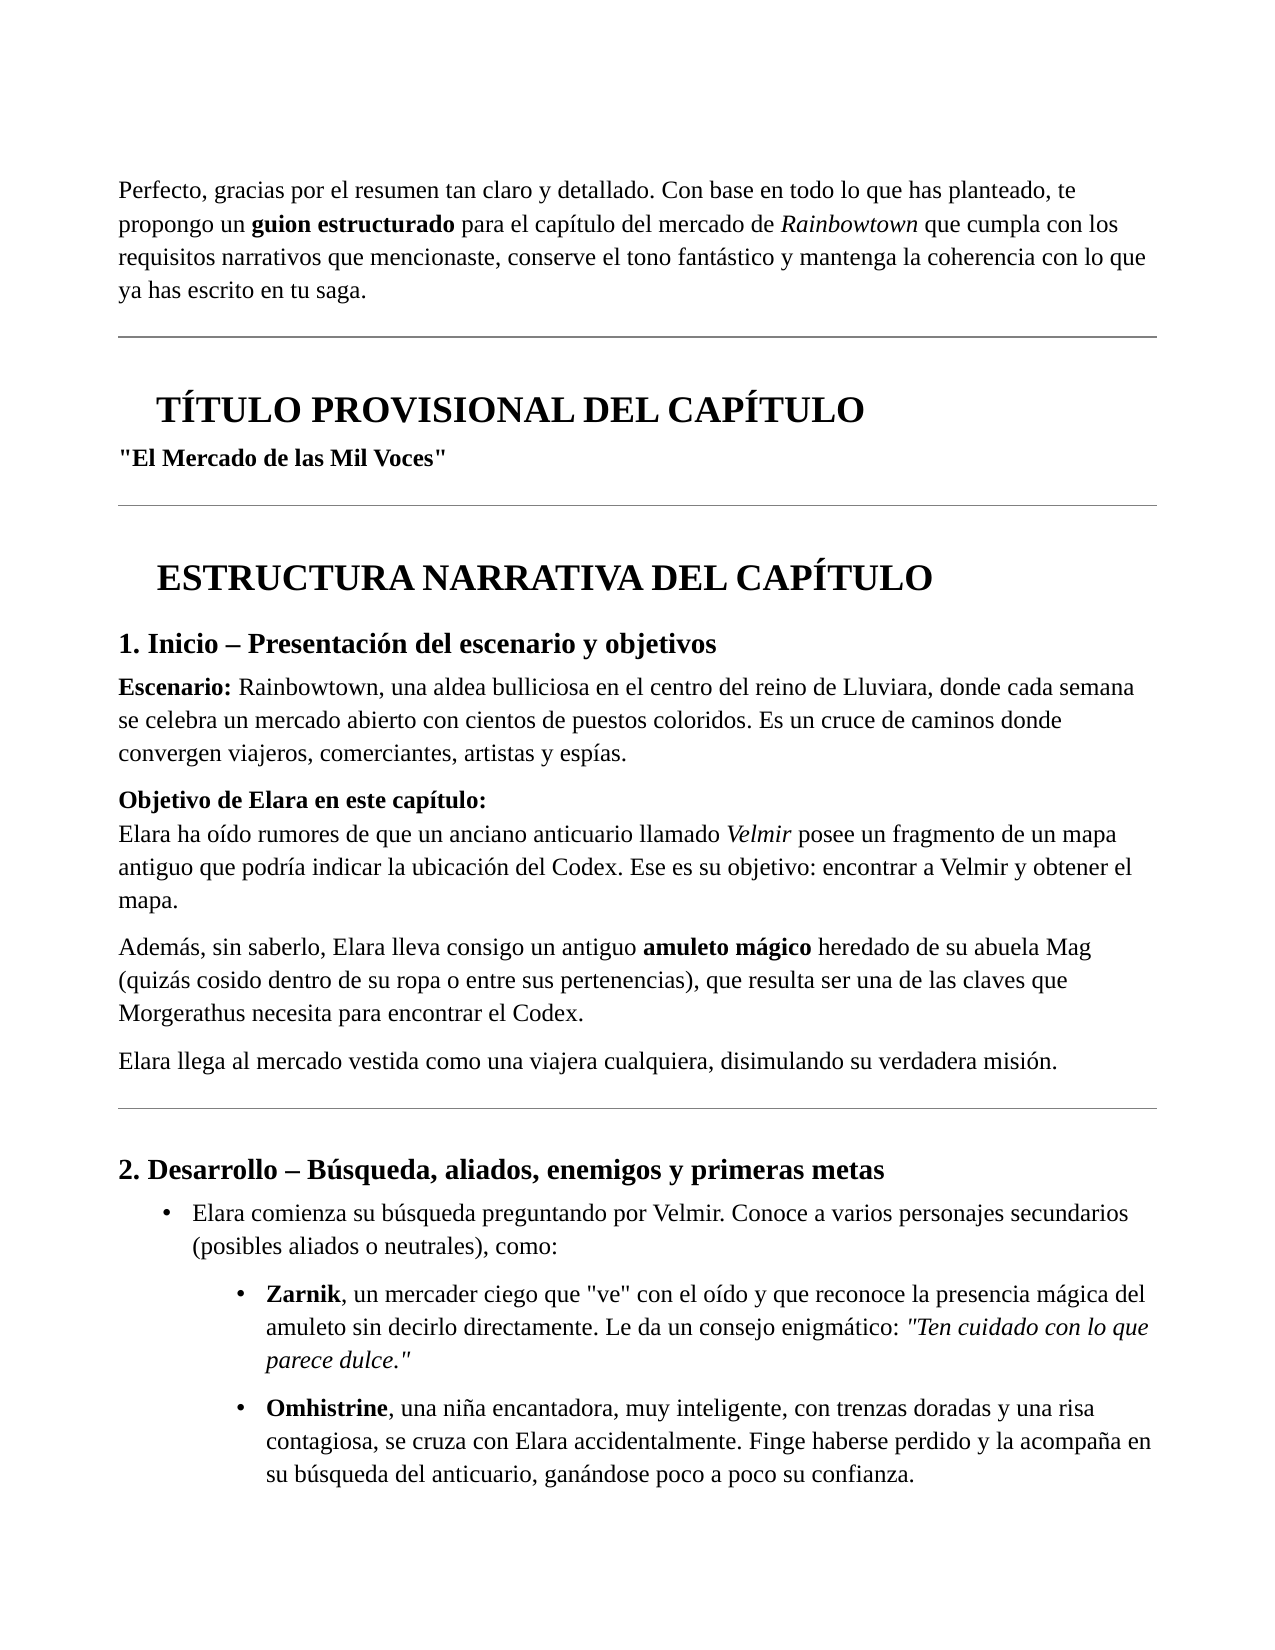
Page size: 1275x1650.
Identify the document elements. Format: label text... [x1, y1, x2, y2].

text Objetivo de Elara en este capítulo: Elara ha oído rumores de que un anciano anticuario llamado Velmir posee un fragmento de un mapa antiguo que podría indicar la ubicación del Codex. Ese es su objetivo: encontrar a Velmir y obtener el mapa. [118, 786, 1157, 913]
text Elara llega al mercado vestida como una viajera cualquiera, disimulando su verdadera misión. [118, 1046, 1157, 1075]
subtitle 1. Inicio – Presentación del escenario y objetivos [118, 626, 1157, 659]
subtitle 2. Desarrollo – Búsqueda, aliados, enemigos y primeras metas [118, 1152, 1157, 1186]
text Escenario: Rainbowtown, una aldea bulliciosa en el centro del reino de Lluviara, donde cada semana se celebra un mercado abierto con cientos de puestos coloridos. Es un cruce de caminos donde convergen viajeros, comerciantes, artistas y espías. [118, 672, 1157, 767]
text Perfecto, gracias por el resumen tan claro y detallado. Con base en todo lo que has planteado, te propongo un guion estructurado para el capítulo del mercado de Rainbowtown que cumpla con los requisitos narrativos que mencionaste, conserve el tono fantástico y mantenga la coherencia con lo que ya has escrito en tu saga. [118, 176, 1157, 303]
text Además, sin saberlo, Elara lleva consigo un antiguo amuleto mágico heredado de su abuela Mag (quizás cosido dentro de su ropa o entre sus pertenencias), que resulta ser una de las claves que Morgerathus necesita para encontrar el Codex. [118, 932, 1157, 1027]
text "El Mercado de las Mil Voces" [118, 443, 1157, 472]
list Omhistrine, una niña encantadora, muy inteligente, con trenzas doradas y una risa contagiosa, se cruza con Elara accidentalmente. Finge haberse perdido y la acompaña en su búsqueda del anticuario, ganándose poco a poco su confianza. [236, 1393, 1157, 1487]
list Elara comienza su búsqueda preguntando por Velmir. Conoce a varios personajes secundarios (posibles aliados o neutrales), como: [162, 1198, 1157, 1260]
list Zarnik, un mercader ciego que "ve" con el oído y que reconoce la presencia mágica del amuleto sin decirlo directamente. Le da un consejo enigmático: "Ten cuidado con lo que parece dulce." [236, 1279, 1157, 1374]
subtitle 🧭 TÍTULO PROVISIONAL DEL CAPÍTULO [118, 387, 1157, 431]
subtitle 🧩 ESTRUCTURA NARRATIVA DEL CAPÍTULO [118, 556, 1157, 599]
